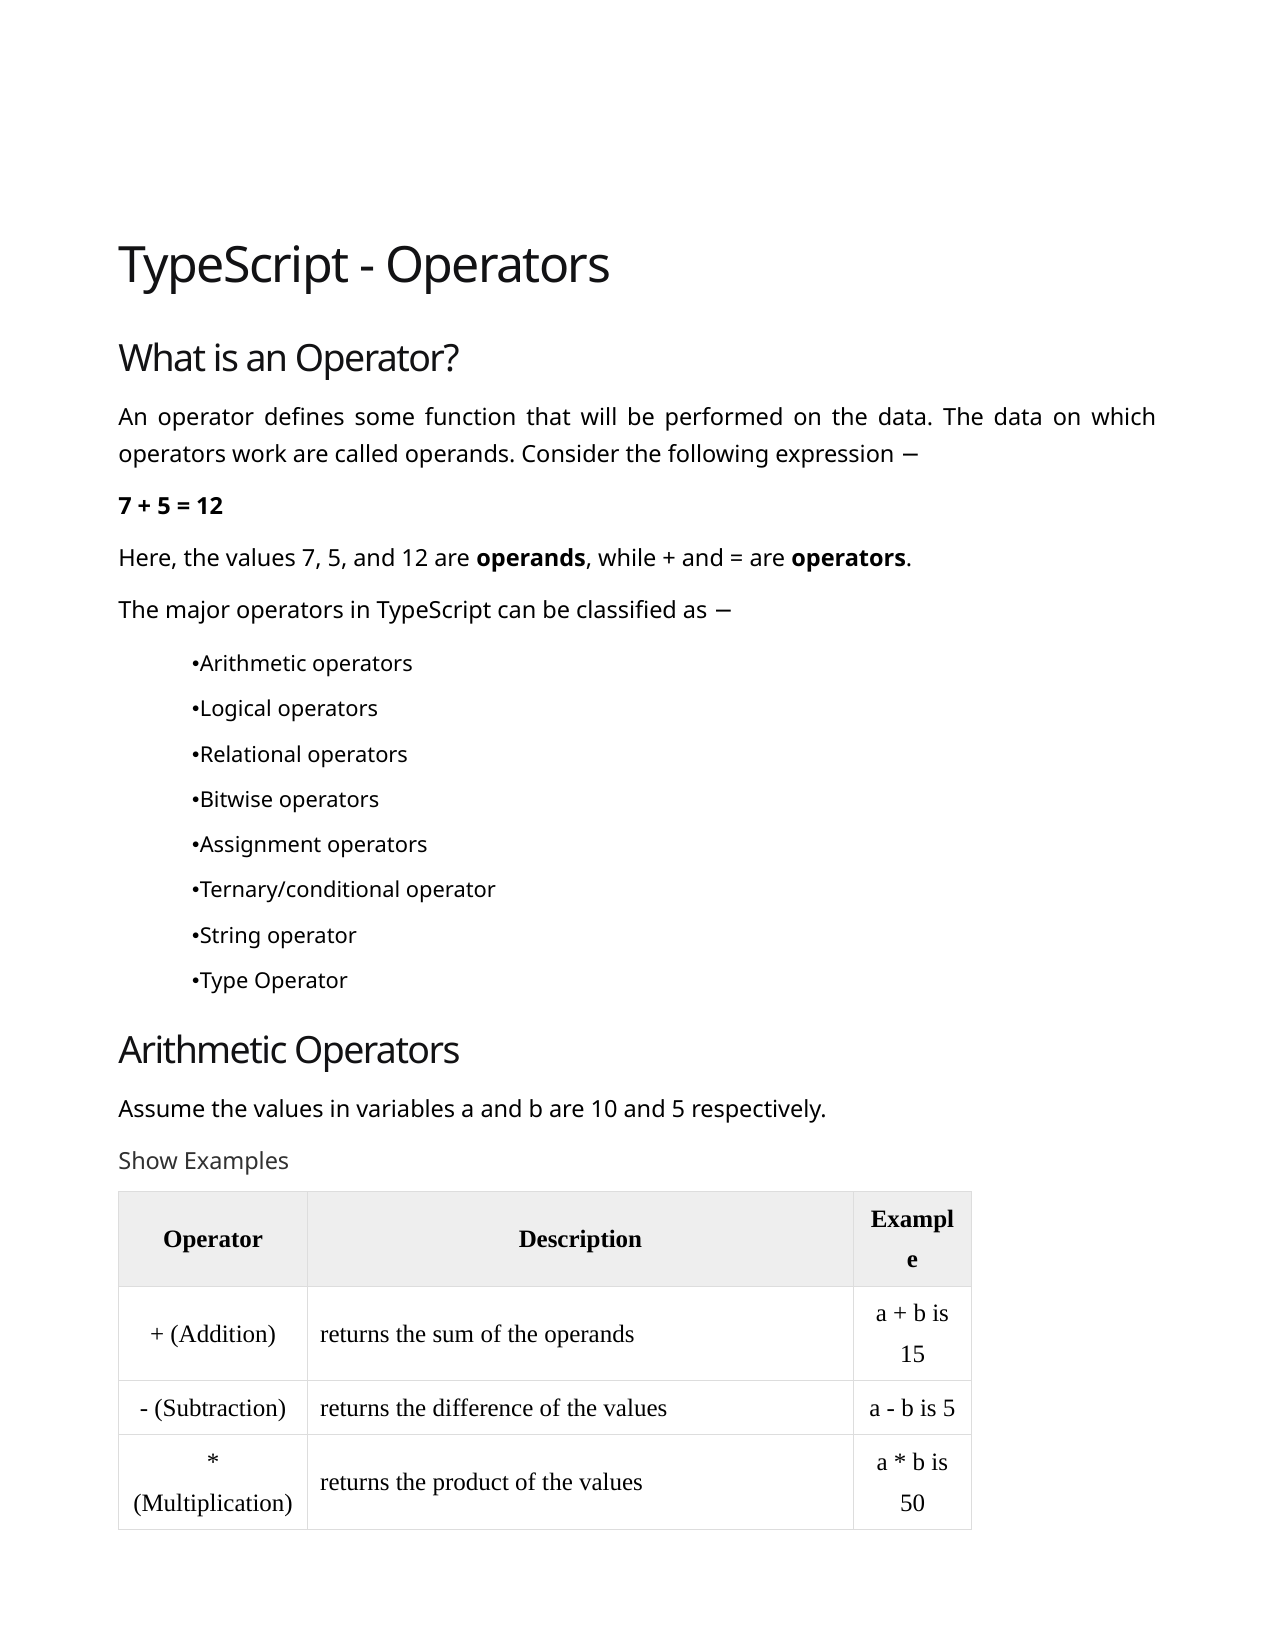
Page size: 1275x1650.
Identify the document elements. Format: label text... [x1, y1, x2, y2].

subtitle What is an Operator? [118, 331, 1157, 382]
list Arithmetic operators [118, 640, 1157, 678]
table_cell a * b is 50 [854, 1435, 971, 1529]
table_cell returns the difference of the values [308, 1381, 853, 1434]
list Logical operators [118, 686, 1157, 723]
list String operator [118, 912, 1157, 949]
table_cell returns the product of the values [308, 1435, 853, 1529]
table_header Operator [119, 1192, 307, 1286]
list Relational operators [118, 731, 1157, 768]
list Assignment operators [118, 821, 1157, 859]
text Show Examples [118, 1139, 1157, 1177]
table_cell returns the sum of the operands [308, 1287, 853, 1380]
table_cell a - b is 5 [854, 1381, 971, 1434]
text Assume the values in variables a and b are 10 and 5 respectively. [118, 1087, 1157, 1124]
table_cell a + b is 15 [854, 1287, 971, 1380]
list Type Operator [118, 957, 1157, 995]
table_header Description [308, 1192, 853, 1286]
table_cell - (Subtraction) [119, 1381, 307, 1434]
text The major operators in TypeScript can be classified as − [118, 588, 1157, 626]
text Here, the values 7, 5, and 12 are operands, while + and = are operators. [118, 536, 1157, 573]
text An operator defines some function that will be performed on the data. The data on which operators work are called operands. Consider the following expression − [118, 394, 1157, 469]
list Ternary/conditional operator [118, 867, 1157, 904]
list Bitwise operators [118, 776, 1157, 814]
subtitle TypeScript - Operators [118, 229, 1157, 297]
table_header Example [854, 1192, 971, 1286]
subtitle Arithmetic Operators [118, 1023, 1157, 1074]
table_cell + (Addition) [119, 1287, 307, 1380]
text 7 + 5 = 12 [118, 484, 1157, 521]
table_cell * (Multiplication) [119, 1435, 307, 1529]
